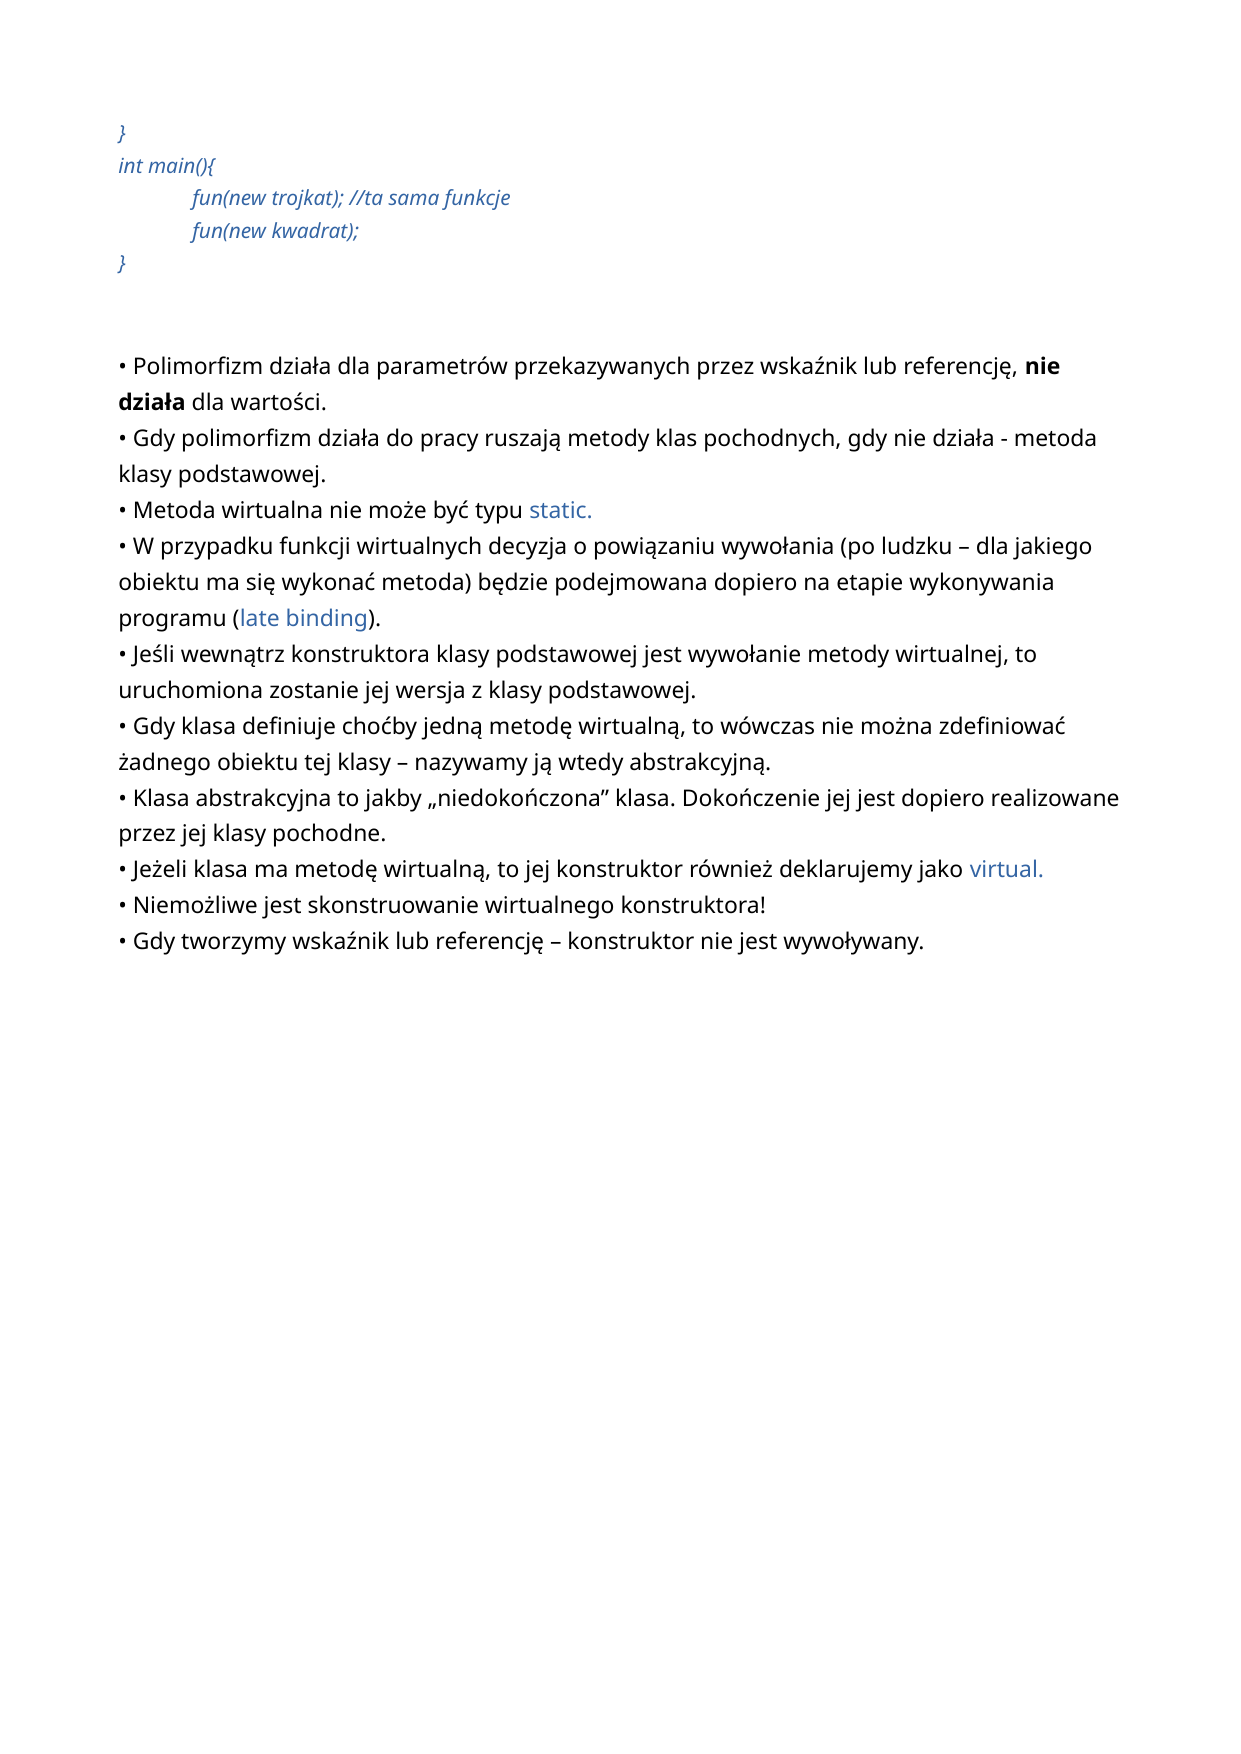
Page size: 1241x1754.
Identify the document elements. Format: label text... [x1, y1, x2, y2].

text • Metoda wirtualna nie może być typu static. [118, 494, 1122, 525]
text } int main(){ fun(new trojkat); //ta sama funkcje fun(new kwadrat); } [118, 118, 1122, 346]
text • Polimorfizm działa dla parametrów przekazywanych przez wskaźnik lub referencję, nie działa dla wartości. [118, 350, 1122, 417]
text • Gdy polimorfizm działa do pracy ruszają metody klas pochodnych, gdy nie działa - metoda klasy podstawowej. [118, 422, 1122, 489]
text • Niemożliwe jest skonstruowanie wirtualnego konstruktora! [118, 889, 1122, 921]
text • W przypadku funkcji wirtualnych decyzja o powiązaniu wywołania (po ludzku – dla jakiego obiektu ma się wykonać metoda) będzie podejmowana dopiero na etapie wykonywania programu (late binding). [118, 530, 1122, 633]
text • Jeżeli klasa ma metodę wirtualną, to jej konstruktor również deklarujemy jako virtual. [118, 853, 1122, 884]
text • Gdy tworzymy wskaźnik lub referencję – konstruktor nie jest wywoływany. [118, 925, 1122, 956]
text • Gdy klasa definiuje choćby jedną metodę wirtualną, to wówczas nie można zdefiniować żadnego obiektu tej klasy – nazywamy ją wtedy abstrakcyjną. • Klasa abstrakcyjna to jakby „niedokończona” klasa. Dokończenie jej jest dopiero realizowane przez jej klasy pochodne. [118, 709, 1122, 849]
text • Jeśli wewnątrz konstruktora klasy podstawowej jest wywołanie metody wirtualnej, to uruchomiona zostanie jej wersja z klasy podstawowej. [118, 638, 1122, 705]
